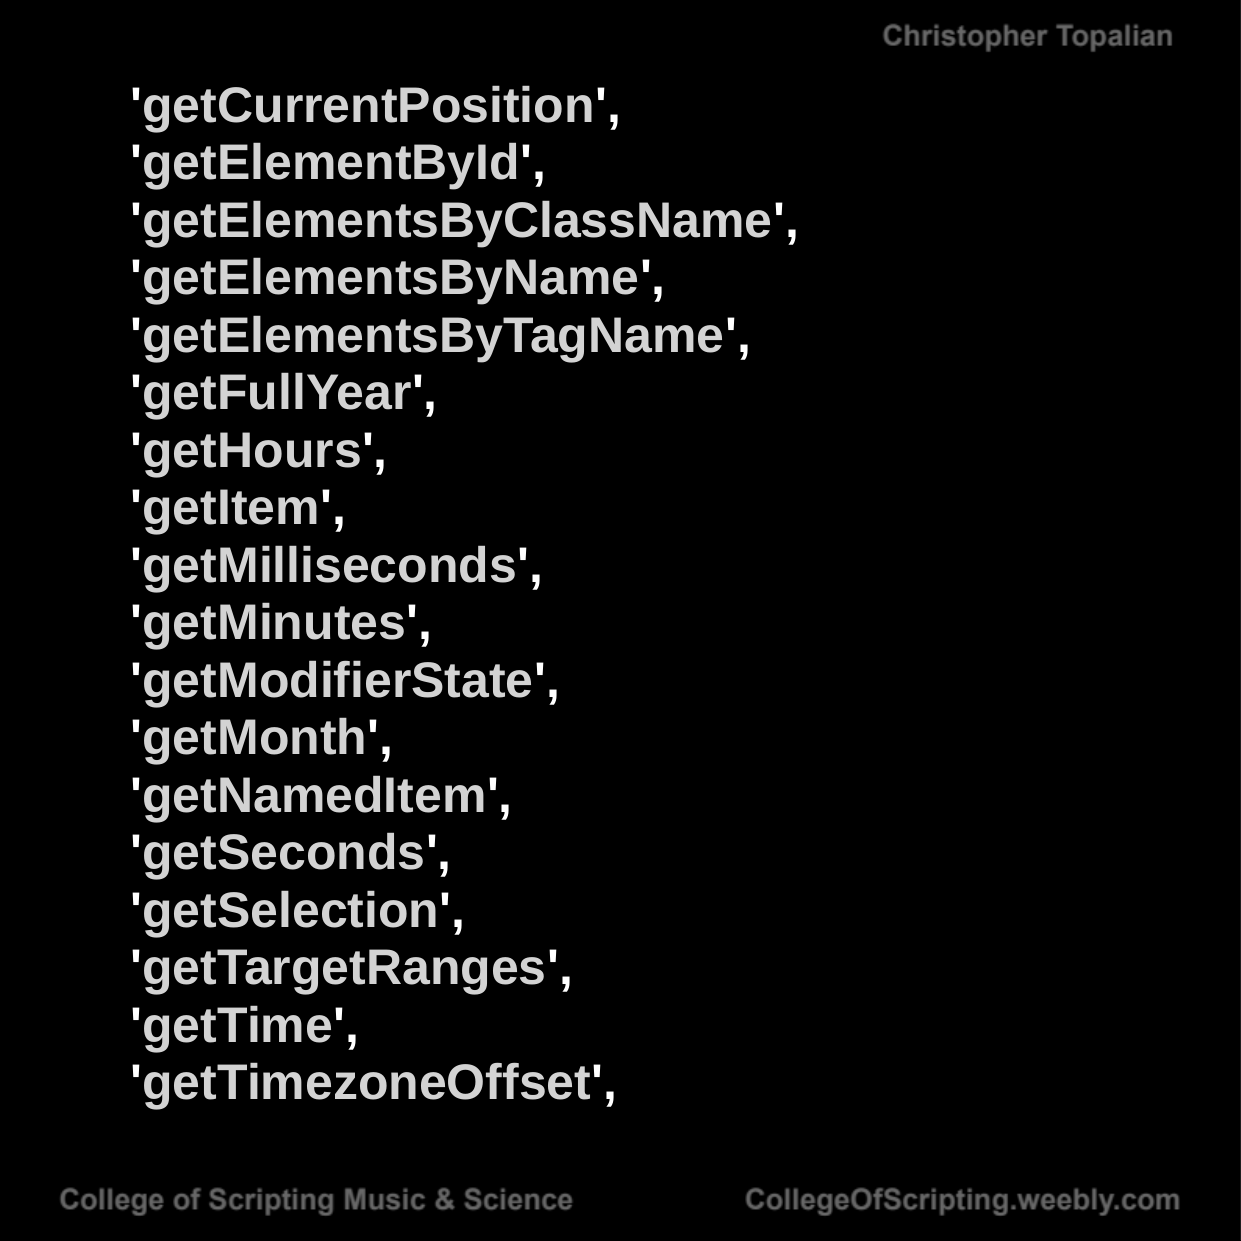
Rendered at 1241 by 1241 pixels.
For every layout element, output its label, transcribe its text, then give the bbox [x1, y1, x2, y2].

text 'getItem', [75, 477, 1166, 535]
text 'getTimezoneOffset', [75, 1052, 1166, 1110]
text 'getCurrentPosition', [75, 75, 1166, 132]
text 'getSeconds', [75, 822, 1166, 880]
text 'getMinutes', [75, 592, 1166, 650]
text 'getSelection', [75, 880, 1166, 937]
text 'getElementsByName', [75, 247, 1166, 305]
text 'getElementsByClassName', [75, 190, 1166, 247]
text 'getTargetRanges', [75, 937, 1166, 995]
text 'getMilliseconds', [75, 535, 1166, 592]
text 'getElementById', [75, 132, 1166, 190]
text 'getElementsByTagName', [75, 305, 1166, 362]
text 'getMonth', [75, 707, 1166, 765]
text 'getFullYear', [75, 362, 1166, 420]
text 'getModifierState', [75, 650, 1166, 707]
text 'getTime', [75, 995, 1166, 1052]
text 'getNamedItem', [75, 765, 1166, 822]
text 'getHours', [75, 420, 1166, 477]
